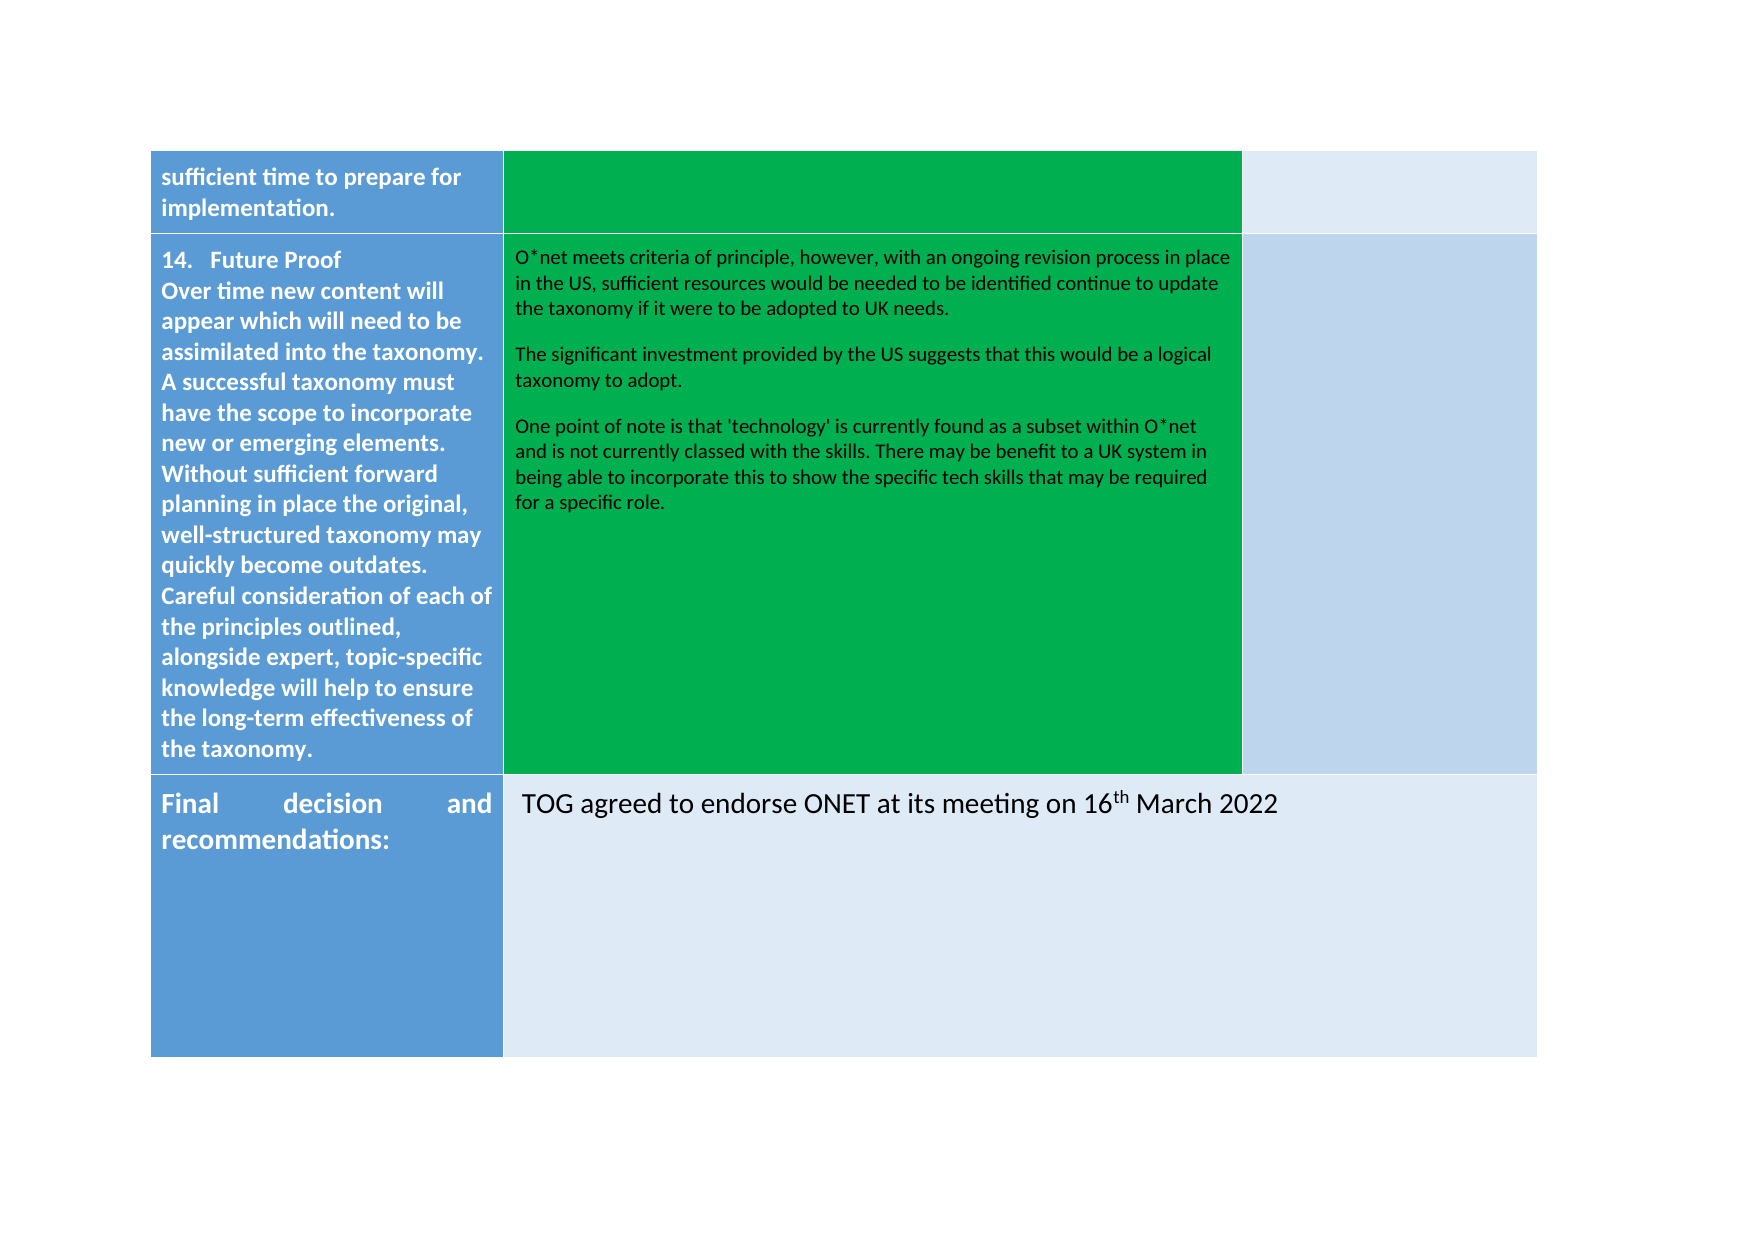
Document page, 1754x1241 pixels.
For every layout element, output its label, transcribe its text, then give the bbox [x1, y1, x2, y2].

table_cell [504, 151, 1242, 233]
table_cell [1243, 151, 1537, 233]
table_cell TOG agreed to endorse ONET at its meeting on 16th March 2022 [504, 775, 1537, 1057]
table_cell 14. Future Proof Over time new content will appear which will need to be assimilated into the taxonomy. A successful taxonomy must have the scope to incorporate new or emerging elements. Without sufficient forward planning in place the original, well-structured taxonomy may quickly become outdates. Careful consideration of each of the principles outlined, alongside expert, topic-specific knowledge will help to ensure the long-term effectiveness of the taxonomy. [151, 234, 503, 774]
table_cell O*net meets criteria of principle, however, with an ongoing revision process in place in the US, sufficient resources would be needed to be identified continue to update the taxonomy if it were to be adopted to UK needs. The significant investment provided by the US suggests that this would be a logical taxonomy to adopt. One point of note is that 'technology' is currently found as a subset within O*net and is not currently classed with the skills. There may be benefit to a UK system in being able to incorporate this to show the specific tech skills that may be required for a specific role. [504, 234, 1242, 774]
table_cell sufficient time to prepare for implementation. [151, 151, 503, 233]
table_cell [1243, 234, 1537, 774]
table_cell Final decision and recommendations: [151, 775, 503, 1057]
